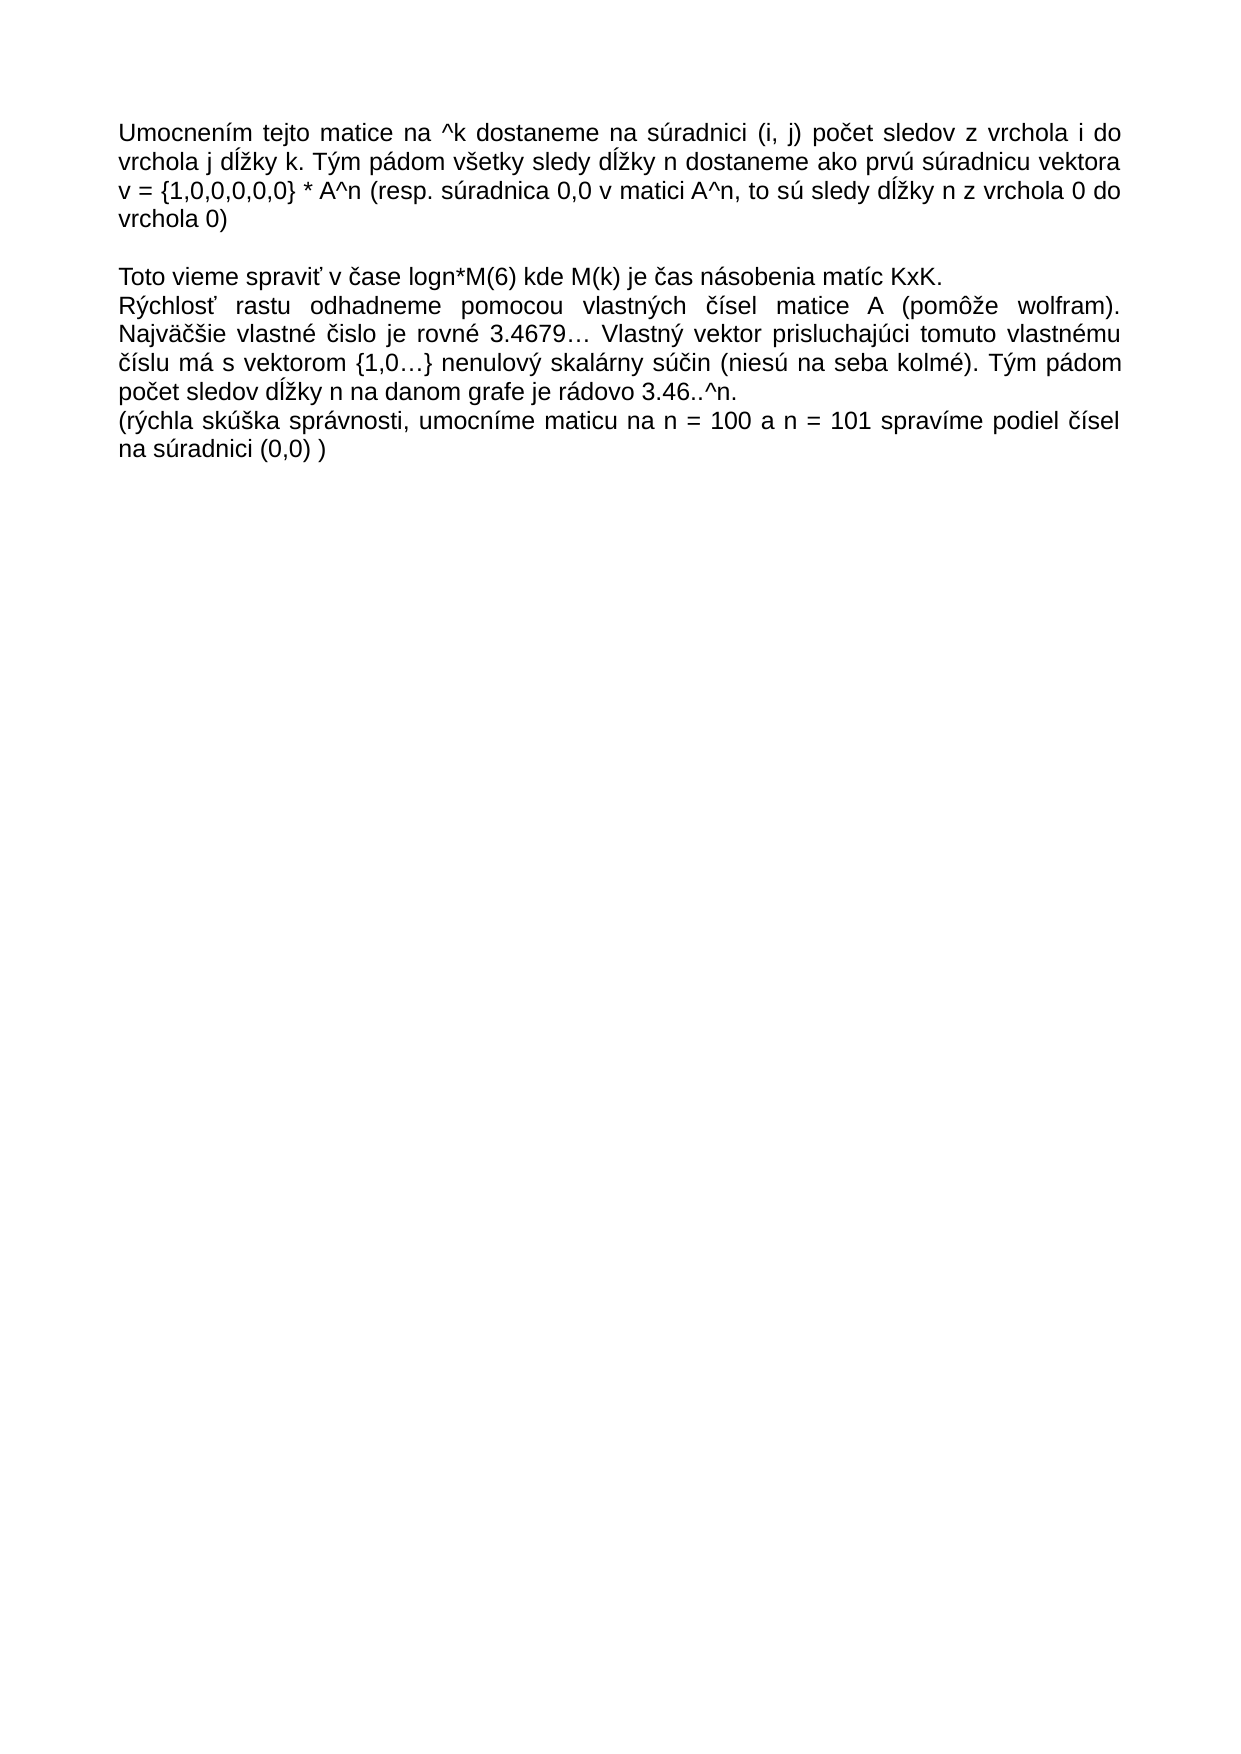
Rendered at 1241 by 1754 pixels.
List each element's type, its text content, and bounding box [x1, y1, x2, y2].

text Rýchlosť rastu odhadneme pomocou vlastných čísel matice A (pomôže wolfram). Najväčšie vlastné čislo je rovné 3.4679… Vlastný vektor prisluchajúci tomuto vlastnému číslu má s vektorom {1,0…} nenulový skalárny súčin (niesú na seba kolmé). Tým pádom počet sledov dĺžky n na danom grafe je rádovo 3.46..^n. [118, 291, 1122, 406]
text Umocnením tejto matice na ^k dostaneme na súradnici (i, j) počet sledov z vrchola i do vrchola j dĺžky k. Tým pádom všetky sledy dĺžky n dostaneme ako prvú súradnicu vektora v = {1,0,0,0,0,0} * A^n (resp. súradnica 0,0 v matici A^n, to sú sledy dĺžky n z vrchola 0 do vrchola 0) [118, 118, 1122, 233]
text (rýchla skúška správnosti, umocníme maticu na n = 100 a n = 101 spravíme podiel čísel na súradnici (0,0) ) [118, 406, 1122, 463]
text Toto vieme spraviť v čase logn*M(6) kde M(k) je čas násobenia matíc KxK. [118, 262, 1122, 291]
